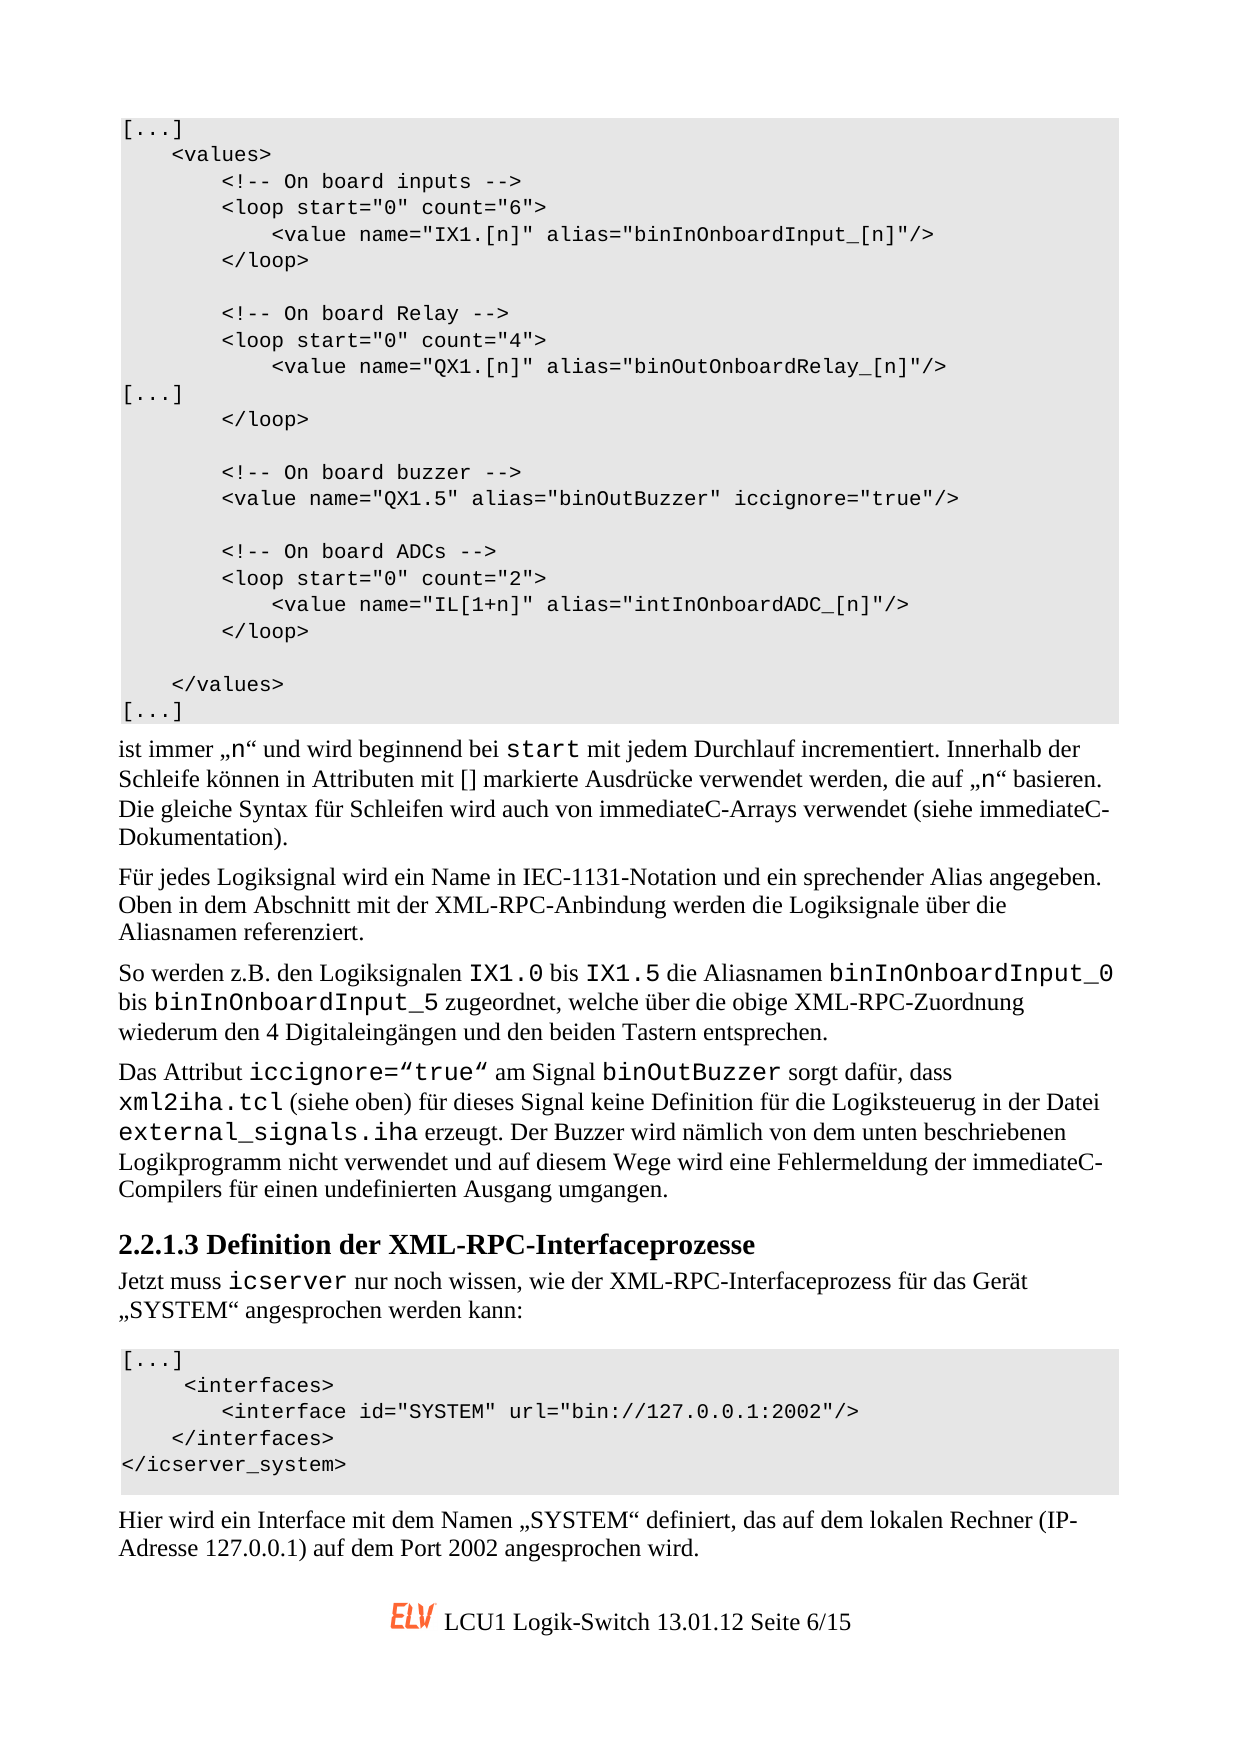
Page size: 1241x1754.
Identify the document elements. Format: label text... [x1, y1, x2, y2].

text [...] [121, 383, 1119, 406]
text </values> [121, 674, 1119, 697]
text Für jedes Logiksignal wird ein Name in IEC-1131-Notation und ein sprechender Alias angegeben. Oben in dem Abschnitt mit der XML-RPC-Anbindung werden die Logiksignale über die Aliasnamen referenziert. [118, 863, 1122, 946]
text Hier wird ein Interface mit dem Namen „SYSTEM“ definiert, das auf dem lokalen Rechner (IP-Adresse 127.0.0.1) auf dem Port 2002 angesprochen wird. [118, 1337, 1122, 1562]
text <!-- On board inputs --> [121, 171, 1119, 194]
text </loop> [121, 621, 1119, 644]
text <!-- On board ADCs --> [121, 541, 1119, 565]
text <loop start="0" count="4"> [121, 330, 1119, 353]
text <value name="IL[1+n]" alias="intInOnboardADC_[n]"/> [121, 594, 1119, 618]
text <value name="QX1.[n]" alias="binOutOnboardRelay_[n]"/> [121, 356, 1119, 380]
text <value name="IX1.[n]" alias="binInOnboardInput_[n]"/> [121, 224, 1119, 247]
text <loop start="0" count="6"> [121, 197, 1119, 221]
text <!-- On board Relay --> [121, 303, 1119, 327]
text <loop start="0" count="2"> [121, 568, 1119, 591]
text ist immer „n“ und wird beginnend bei start mit jedem Durchlauf incrementiert. Innerhalb der Schleife können in Attributen mit [] markierte Ausdrücke verwendet werden, die auf „n“ basieren. Die gleiche Syntax für Schleifen wird auch von immediateC-Arrays verwendet (siehe immediateC-Dokumentation). [118, 118, 1122, 851]
text </loop> [121, 250, 1119, 274]
text </interfaces> [121, 1428, 1119, 1452]
text <values> [121, 144, 1119, 168]
text </icserver_system> [121, 1454, 1119, 1478]
text [...] [121, 700, 1119, 724]
text <interfaces> [121, 1375, 1119, 1399]
text Das Attribut iccignore=“true“ am Signal binOutBuzzer sorgt dafür, dass xml2iha.tcl (siehe oben) für dieses Signal keine Definition für die Logiksteuerug in der Datei external_signals.iha erzeugt. Der Buzzer wird nämlich von dem unten beschriebenen Logikprogramm nicht verwendet und auf diesem Wege wird eine Fehlermeldung der immediateC-Compilers für einen undefinierten Ausgang umgangen. [118, 1058, 1122, 1203]
text [...] [121, 1349, 1119, 1372]
text <value name="QX1.5" alias="binOutBuzzer" iccignore="true"/> [121, 488, 1119, 512]
text <!-- On board buzzer --> [121, 462, 1119, 486]
text So werden z.B. den Logiksignalen IX1.0 bis IX1.5 die Aliasnamen binInOnboardInput_0 bis binInOnboardInput_5 zugeordnet, welche über die obige XML-RPC-Zuordnung wiederum den 4 Digitaleingängen und den beiden Tastern entsprechen. [118, 959, 1122, 1046]
subtitle Definition der XML-RPC-Interfaceprozesse [118, 1228, 1122, 1261]
picture [389, 1601, 438, 1631]
text Jetzt muss icserver nur noch wissen, wie der XML-RPC-Interfaceprozess für das Gerät „SYSTEM“ angesprochen werden kann: [118, 1267, 1122, 1324]
text [...] [121, 118, 1119, 142]
text <interface id="SYSTEM" url="bin://127.0.0.1:2002"/> [121, 1402, 1119, 1425]
text </loop> [121, 409, 1119, 433]
